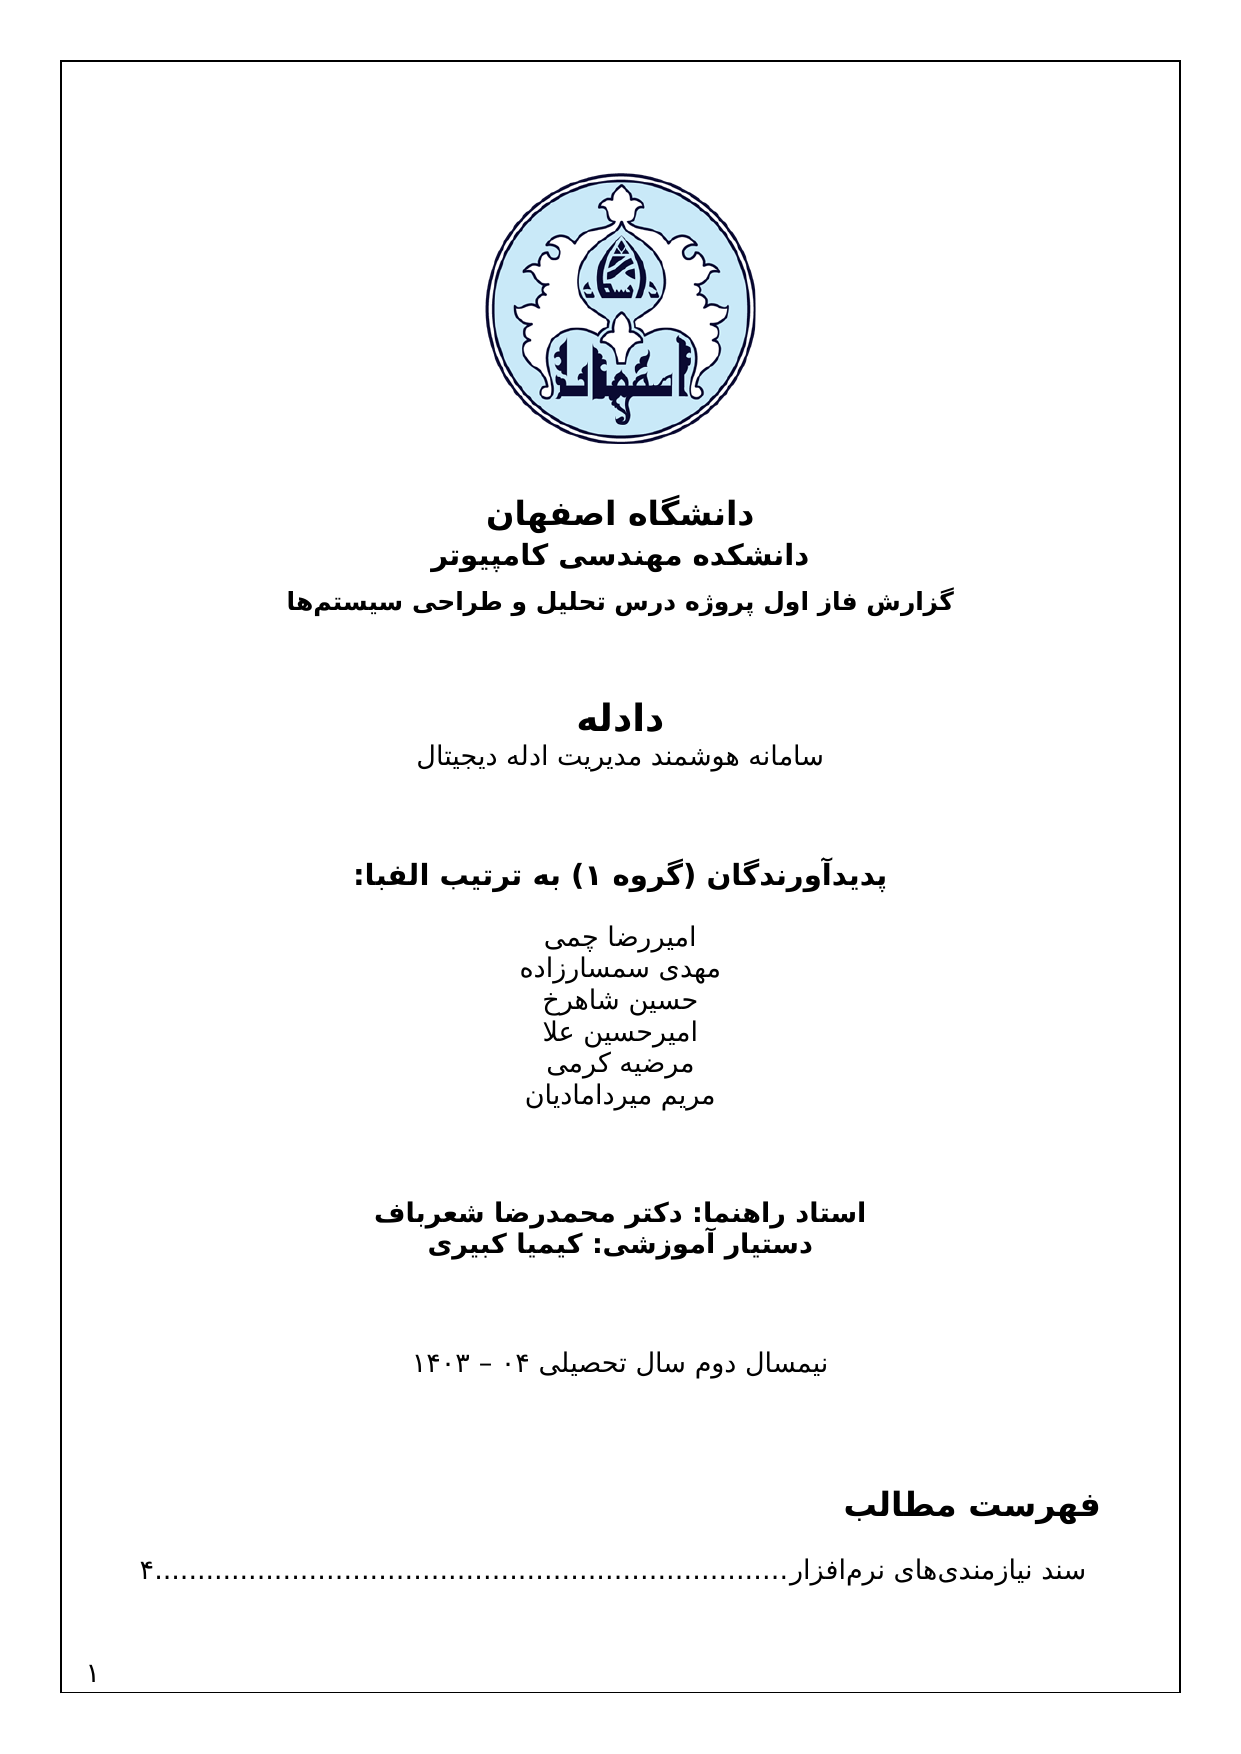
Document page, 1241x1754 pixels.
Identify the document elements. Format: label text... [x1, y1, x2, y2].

text دانشکده مهندسی کامپیوتر گزارش فاز اول پروژه درس تحلیل و طراحی سیستم‌ها [64, 539, 1176, 616]
text پدیدآورندگان (گروه ۱) به ترتیب الفبا: [64, 858, 1176, 892]
text دادله [64, 697, 1176, 741]
text نیمسال دوم سال تحصیلی ۰۴ – ۱۴۰۳ [64, 1318, 1176, 1379]
text سند نیازمندی‌های نرم‌افزار ۴ [139, 1554, 1095, 1586]
text دستیار آموزشی: کیمیا کبیری [64, 1228, 1176, 1318]
picture [485, 173, 756, 444]
subtitle فهرست مطالب [139, 1486, 1101, 1524]
text دانشگاه اصفهان [64, 494, 1176, 533]
text مریم میردامادیان [64, 1079, 1176, 1111]
text استاد راهنما: دکتر محمدرضا شعرباف [64, 1197, 1176, 1228]
text امیررضا چمی مهدی سمسارزاده حسین شاهرخ امیرحسین علا مرضیه کرمی [64, 921, 1176, 1079]
text سامانه هوشمند مدیریت ادله دیجیتال [64, 741, 1176, 772]
